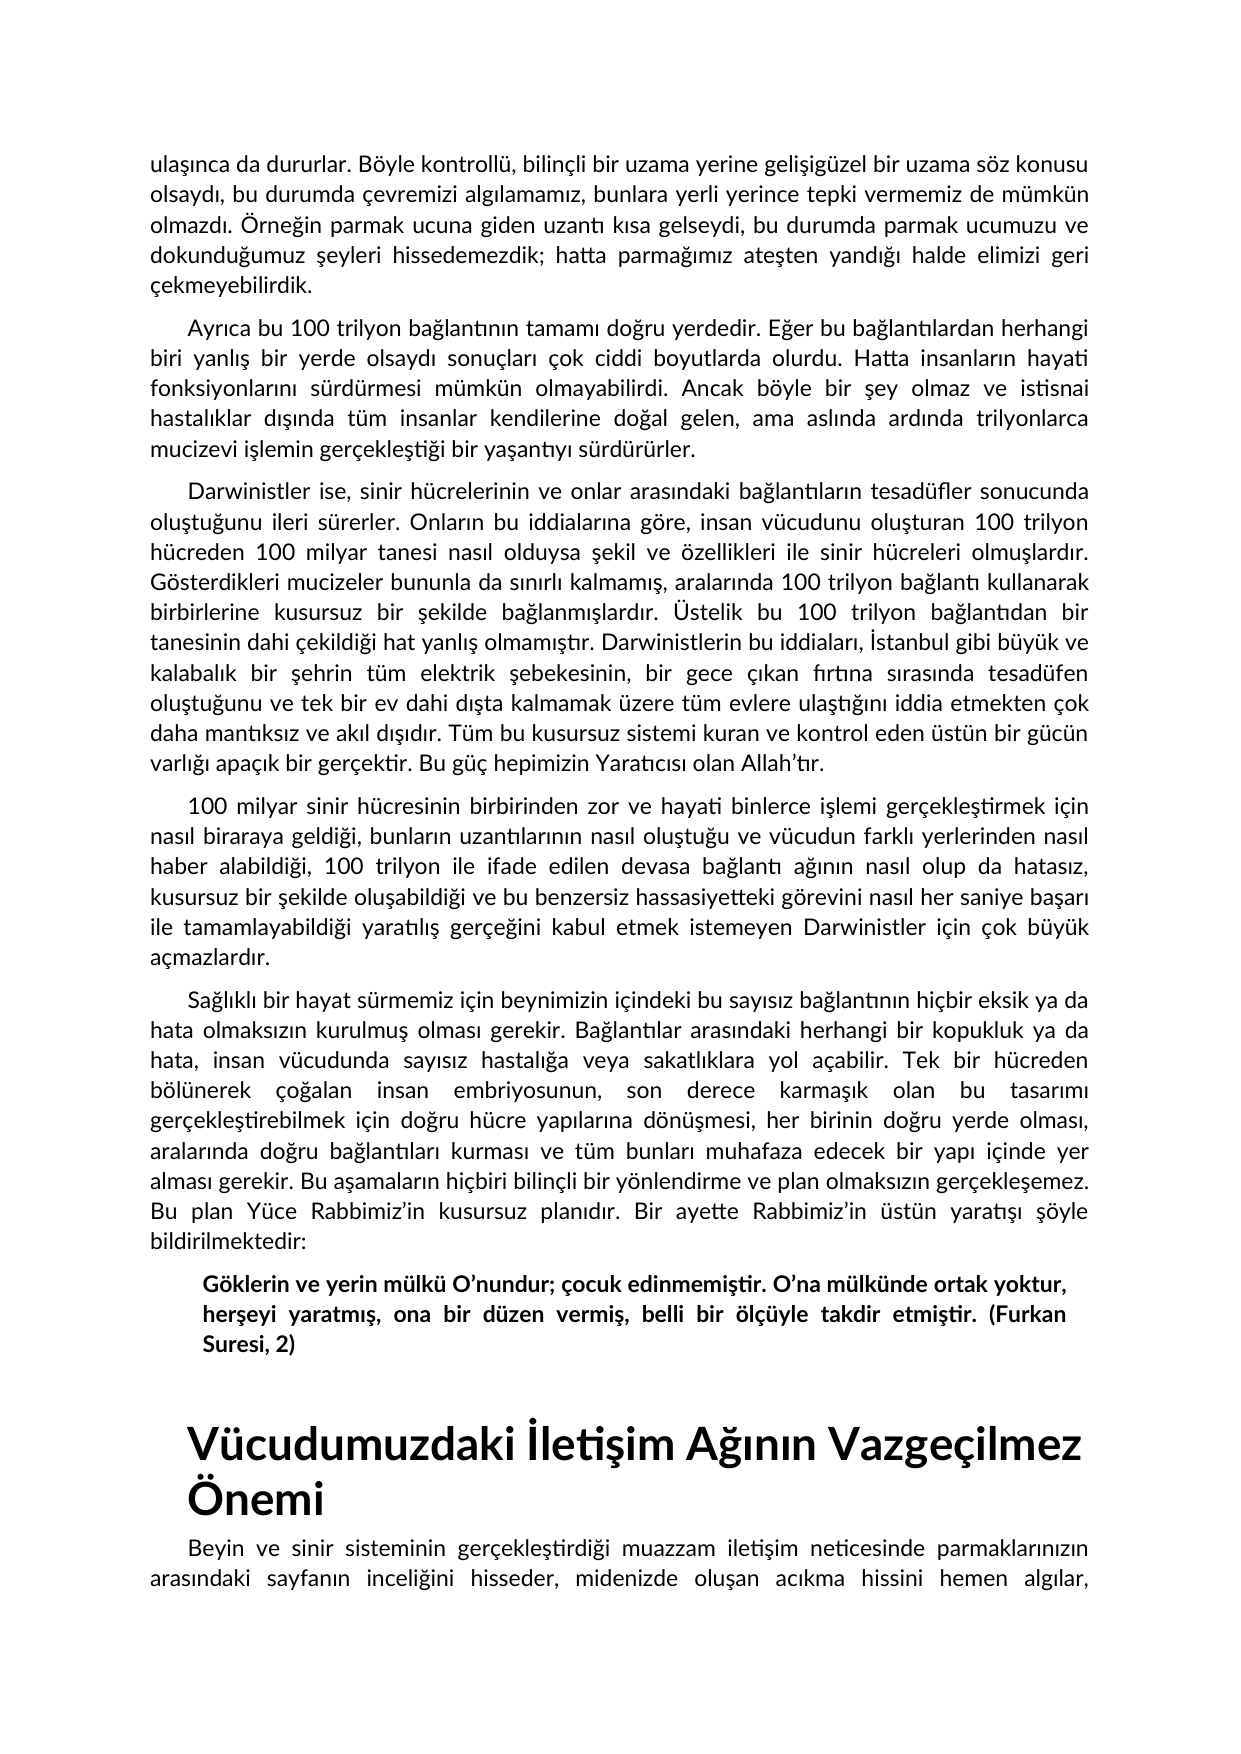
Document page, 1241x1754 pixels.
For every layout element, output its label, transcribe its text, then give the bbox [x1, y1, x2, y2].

text ulaşınca da dururlar. Böyle kontrollü, bilinçli bir uzama yerine gelişigüzel bir uzama söz konusu olsaydı, bu durumda çevremizi algılamamız, bunlara yerli yerince tepki vermemiz de mümkün olmazdı. Örneğin parmak ucuna giden uzantı kısa gelseydi, bu durumda parmak ucumuzu ve dokunduğumuz şeyleri hissedemezdik; hatta parmağımız ateşten yandığı halde elimizi geri çekmeyebilirdik. [150, 150, 1090, 298]
subtitle Vücudumuzdaki İletişim Ağının Vazgeçilmez Önemi [187, 1416, 1090, 1526]
text 100 milyar sinir hücresinin birbirinden zor ve hayati binlerce işlemi gerçekleştirmek için nasıl biraraya geldiği, bunların uzantılarının nasıl oluştuğu ve vücudun farklı yerlerinden nasıl haber alabildiği, 100 trilyon ile ifade edilen devasa bağlantı ağının nasıl olup da hatasız, kusursuz bir şekilde oluşabildiği ve bu benzersiz hassasiyetteki görevini nasıl her saniye başarı ile tamamlayabildiği yaratılış gerçeğini kabul etmek istemeyen Darwinistler için çok büyük açmazlardır. [150, 792, 1090, 970]
text Sağlıklı bir hayat sürmemiz için beynimizin içindeki bu sayısız bağlantının hiçbir eksik ya da hata olmaksızın kurulmuş olması gerekir. Bağlantılar arasındaki herhangi bir kopukluk ya da hata, insan vücudunda sayısız hastalığa veya sakatlıklara yol açabilir. Tek bir hücreden bölünerek çoğalan insan embriyosunun, son derece karmaşık olan bu tasarımı gerçekleştirebilmek için doğru hücre yapılarına dönüşmesi, her birinin doğru yerde olması, aralarında doğru bağlantıları kurması ve tüm bunları muhafaza edecek bir yapı içinde yer alması gerekir. Bu aşamaların hiçbiri bilinçli bir yönlendirme ve plan olmaksızın gerçekleşemez. Bu plan Yüce Rabbimiz’in kusursuz planıdır. Bir ayette Rabbimiz’in üstün yaratışı şöyle bildirilmektedir: [150, 985, 1090, 1254]
text Ayrıca bu 100 trilyon bağlantının tamamı doğru yerdedir. Eğer bu bağlantılardan herhangi biri yanlış bir yerde olsaydı sonuçları çok ciddi boyutlarda olurdu. Hatta insanların hayati fonksiyonlarını sürdürmesi mümkün olmayabilirdi. Ancak böyle bir şey olmaz ve istisnai hastalıklar dışında tüm insanlar kendilerine doğal gelen, ama aslında ardında trilyonlarca mucizevi işlemin gerçekleştiği bir yaşantıyı sürdürürler. [150, 313, 1090, 462]
text Göklerin ve yerin mülkü O’nundur; çocuk edinmemiştir. O’na mülkünde ortak yoktur, herşeyi yaratmış, ona bir düzen vermiş, belli bir ölçüyle takdir etmiştir. (Furkan Suresi, 2) [202, 1270, 1068, 1358]
text Darwinistler ise, sinir hücrelerinin ve onlar arasındaki bağlantıların tesadüfler sonucunda oluştuğunu ileri sürerler. Onların bu iddialarına göre, insan vücudunu oluşturan 100 trilyon hücreden 100 milyar tanesi nasıl olduysa şekil ve özellikleri ile sinir hücreleri olmuşlardır. Gösterdikleri mucizeler bununla da sınırlı kalmamış, aralarında 100 trilyon bağlantı kullanarak birbirlerine kusursuz bir şekilde bağlanmışlardır. Üstelik bu 100 trilyon bağlantıdan bir tanesinin dahi çekildiği hat yanlış olmamıştır. Darwinistlerin bu iddiaları, İstanbul gibi büyük ve kalabalık bir şehrin tüm elektrik şebekesinin, bir gece çıkan fırtına sırasında tesadüfen oluştuğunu ve tek bir ev dahi dışta kalmamak üzere tüm evlere ulaştığını iddia etmekten çok daha mantıksız ve akıl dışıdır. Tüm bu kusursuz sistemi kuran ve kontrol eden üstün bir gücün varlığı apaçık bir gerçektir. Bu güç hepimizin Yaratıcısı olan Allah’tır. [150, 477, 1090, 776]
text Beyin ve sinir sisteminin gerçekleştirdiği muazzam iletişim neticesinde parmaklarınızın arasındaki sayfanın inceliğini hisseder, midenizde oluşan acıkma hissini hemen algılar, [150, 1534, 1090, 1592]
